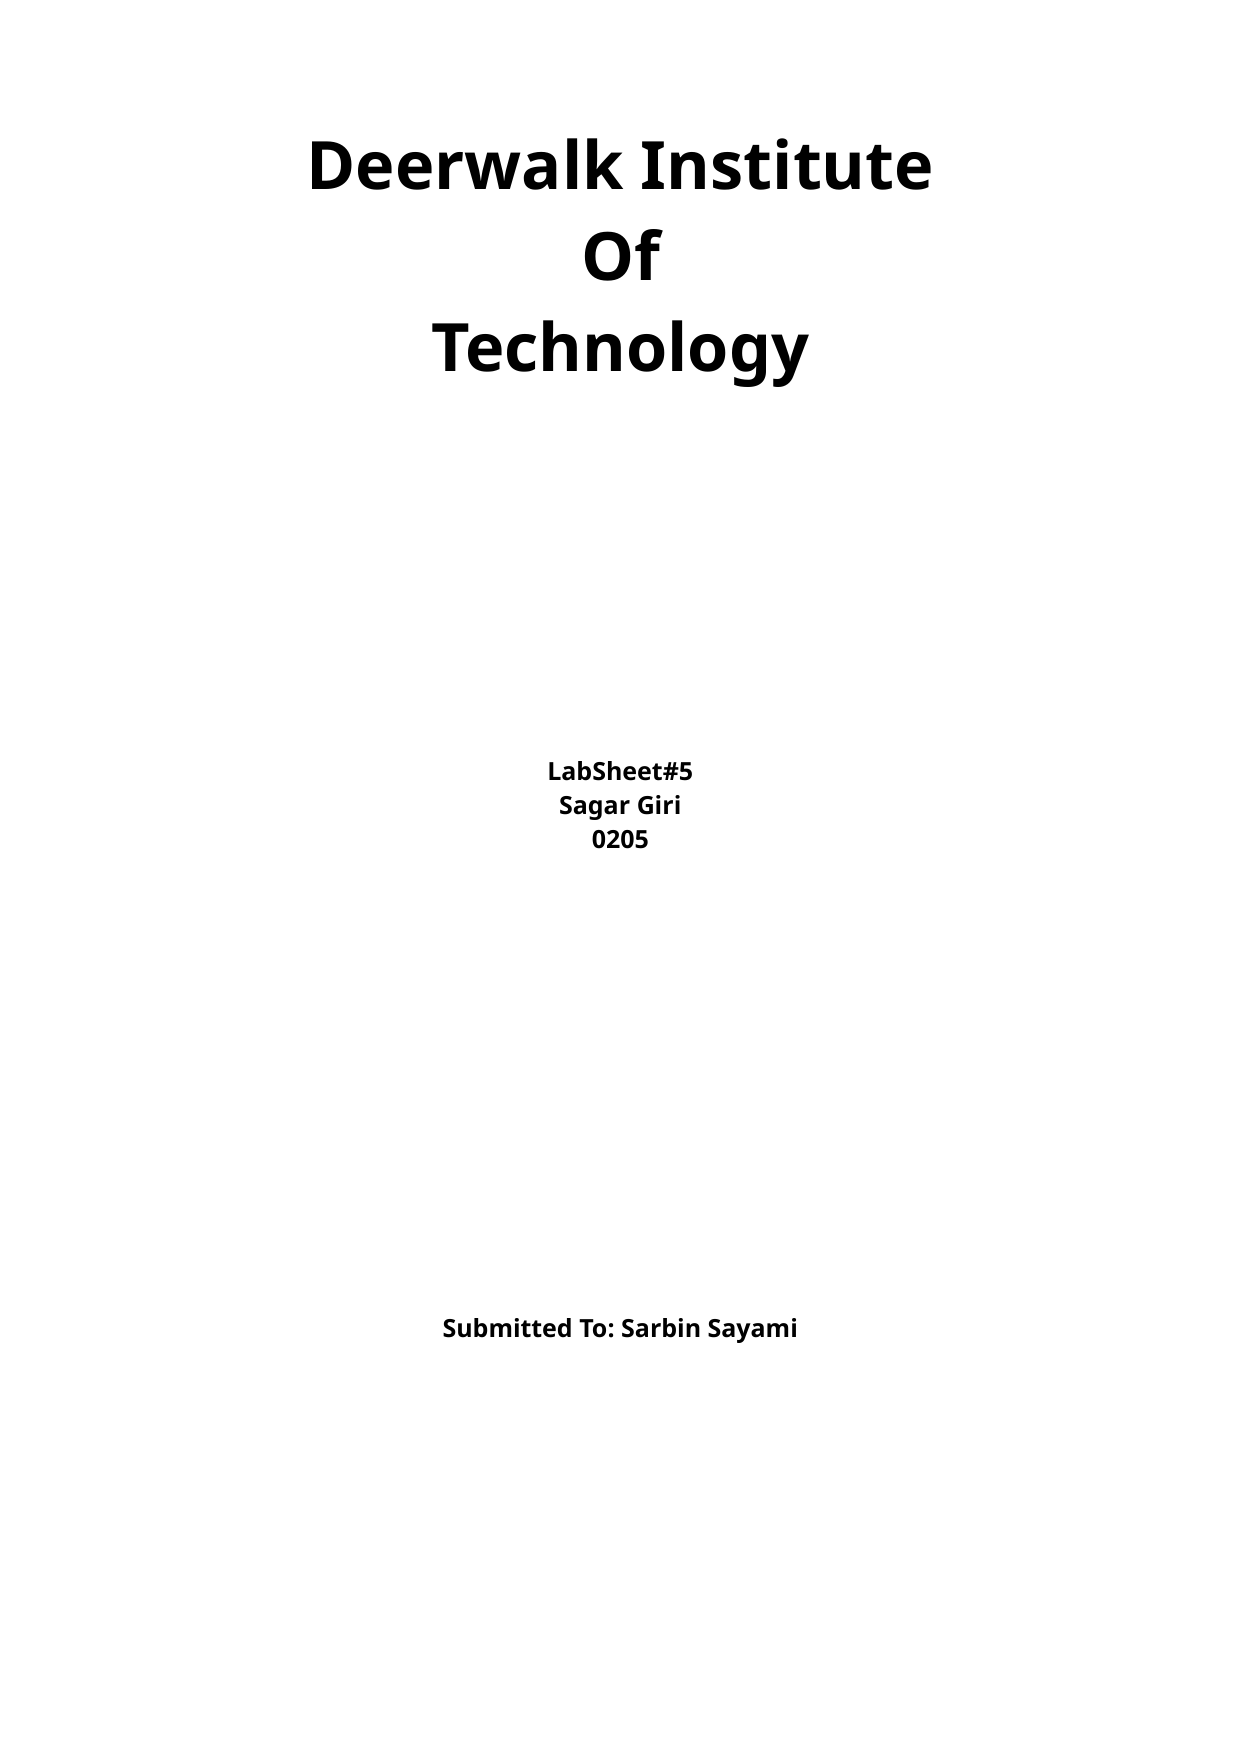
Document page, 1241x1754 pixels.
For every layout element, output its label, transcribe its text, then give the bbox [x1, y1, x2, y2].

text Sagar Giri [118, 788, 1122, 822]
text Technology [118, 300, 1122, 391]
text LabSheet#5 [118, 754, 1122, 788]
text 0205 [118, 822, 1122, 856]
text Submitted To: Sarbin Sayami [118, 1310, 1122, 1344]
text Deerwalk Institute [118, 118, 1122, 209]
text Of [118, 209, 1122, 300]
